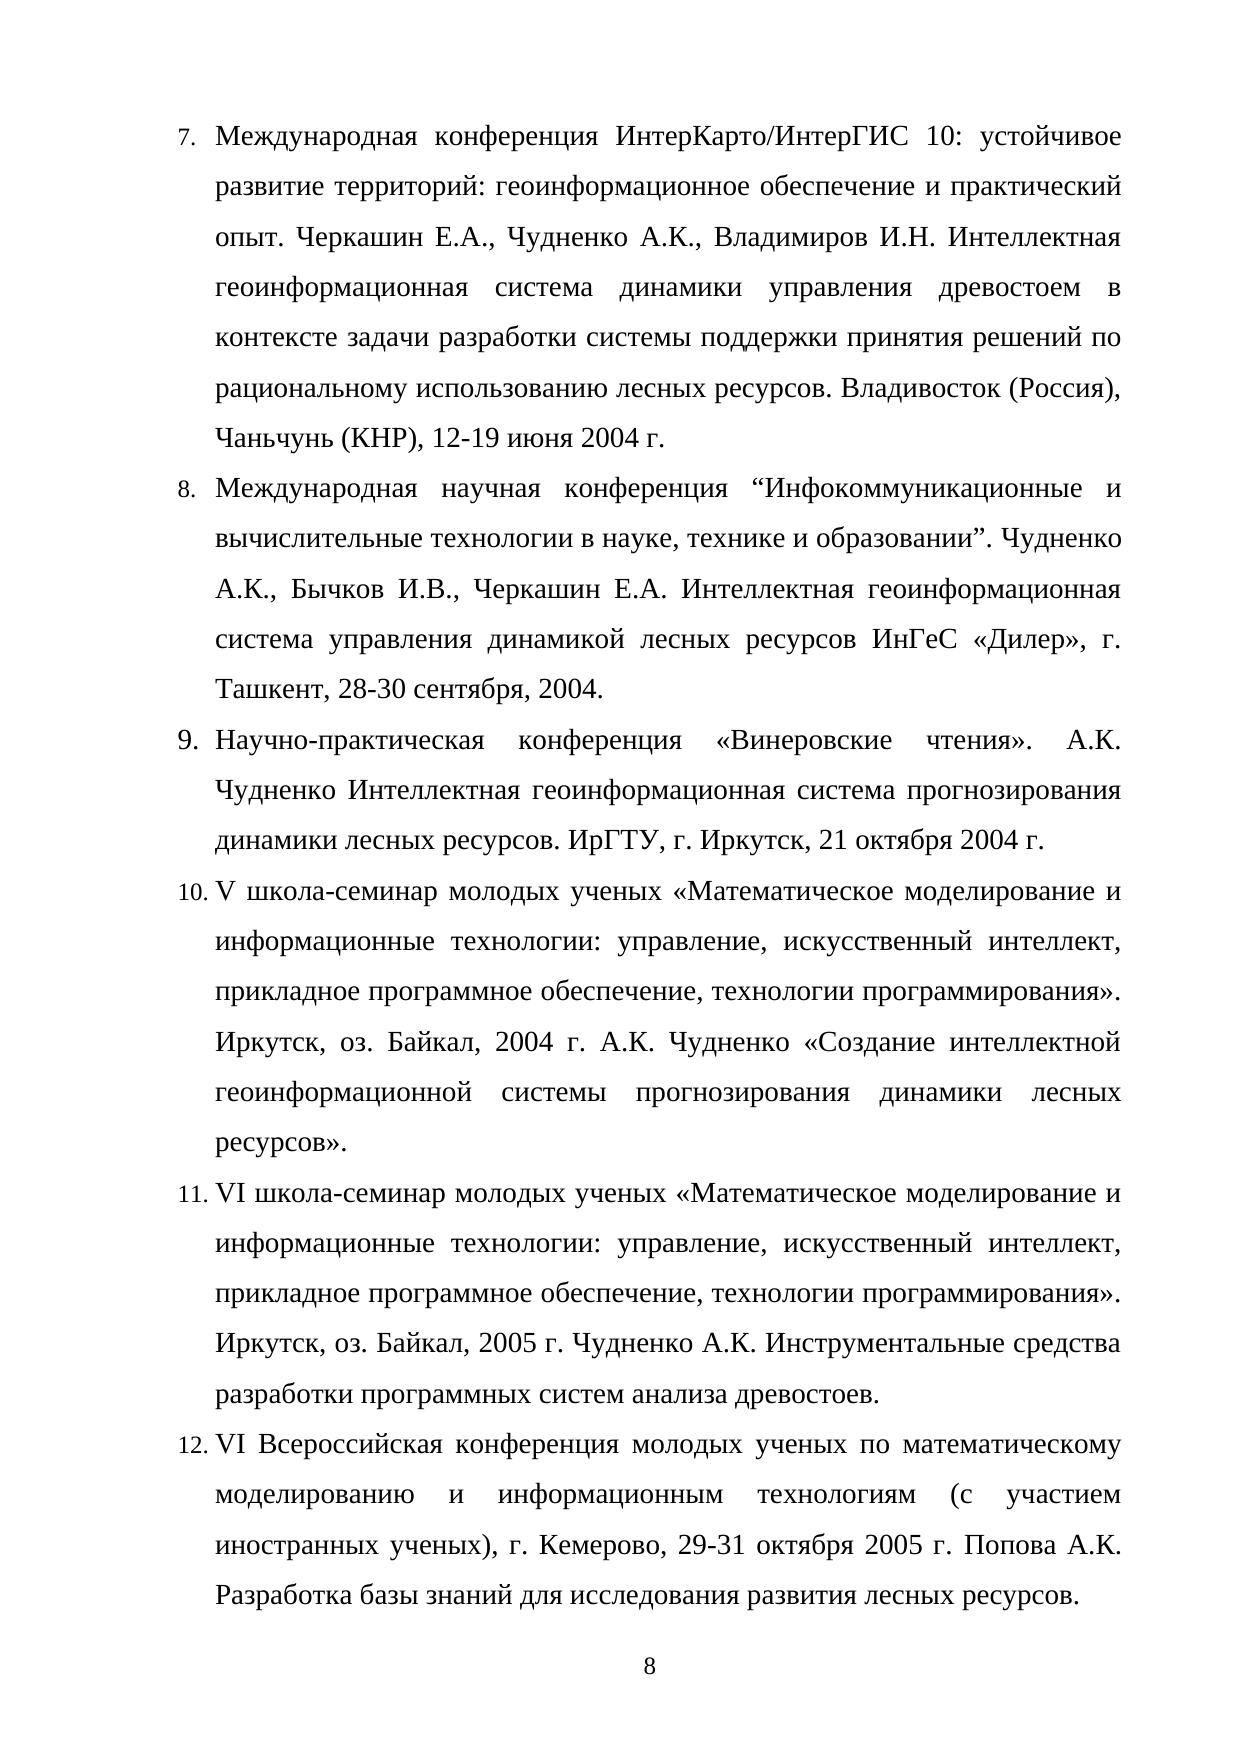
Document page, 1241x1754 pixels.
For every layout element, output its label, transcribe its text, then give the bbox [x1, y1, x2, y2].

list Международная конференция ИнтерКарто/ИнтерГИС 10: устойчивое развитие территорий: геоинформационное обеспечение и практический опыт. Черкашин Е.А., Чудненко А.К., Владимиров И.Н. Интеллектная геоинформационная система динамики управления древостоем в контексте задачи разработки системы поддержки принятия решений по рациональному использованию лесных ресурсов. Владивосток (Россия), Чаньчунь (КНР), 12-19 июня 2004 г. [177, 118, 1122, 453]
list V школа-семинар молодых ученых «Математическое моделирование и информационные технологии: управление, искусственный интеллект, прикладное программное обеспечение, технологии программирования». Иркутск, оз. Байкал, 2004 г. А.К. Чудненко «Создание интеллектной геоинформационной системы прогнозирования динамики лесных ресурсов». [177, 873, 1122, 1158]
list VI Всероссийская конференция молодых ученых по математическому моделированию и информационным технологиям (с участием иностранных ученых), г. Кемерово, 29-31 октября 2005 г. Попова А.К. Разработка базы знаний для исследования развития лесных ресурсов. [177, 1426, 1122, 1611]
list VI школа-семинар молодых ученых «Математическое моделирование и информационные технологии: управление, искусственный интеллект, прикладное программное обеспечение, технологии программирования». Иркутск, оз. Байкал, 2005 г. Чудненко А.К. Инструментальные средства разработки программных систем анализа древостоев. [177, 1175, 1122, 1409]
list Международная научная конференция “Инфокоммуникационные и вычислительные технологии в науке, технике и образовании”. Чудненко А.К., Бычков И.В., Черкашин Е.А. Интеллектная геоинформационная система управления динамикой лесных ресурсов ИнГеС «Дилер», г. Ташкент, 28-30 сентября, 2004. [177, 470, 1122, 705]
list Научно-практическая конференция «Винеровские чтения». А.К. Чудненко Интеллектная геоинформационная система прогнозирования динамики лесных ресурсов. ИрГТУ, г. Иркутск, 21 октября 2004 г. [177, 722, 1122, 856]
